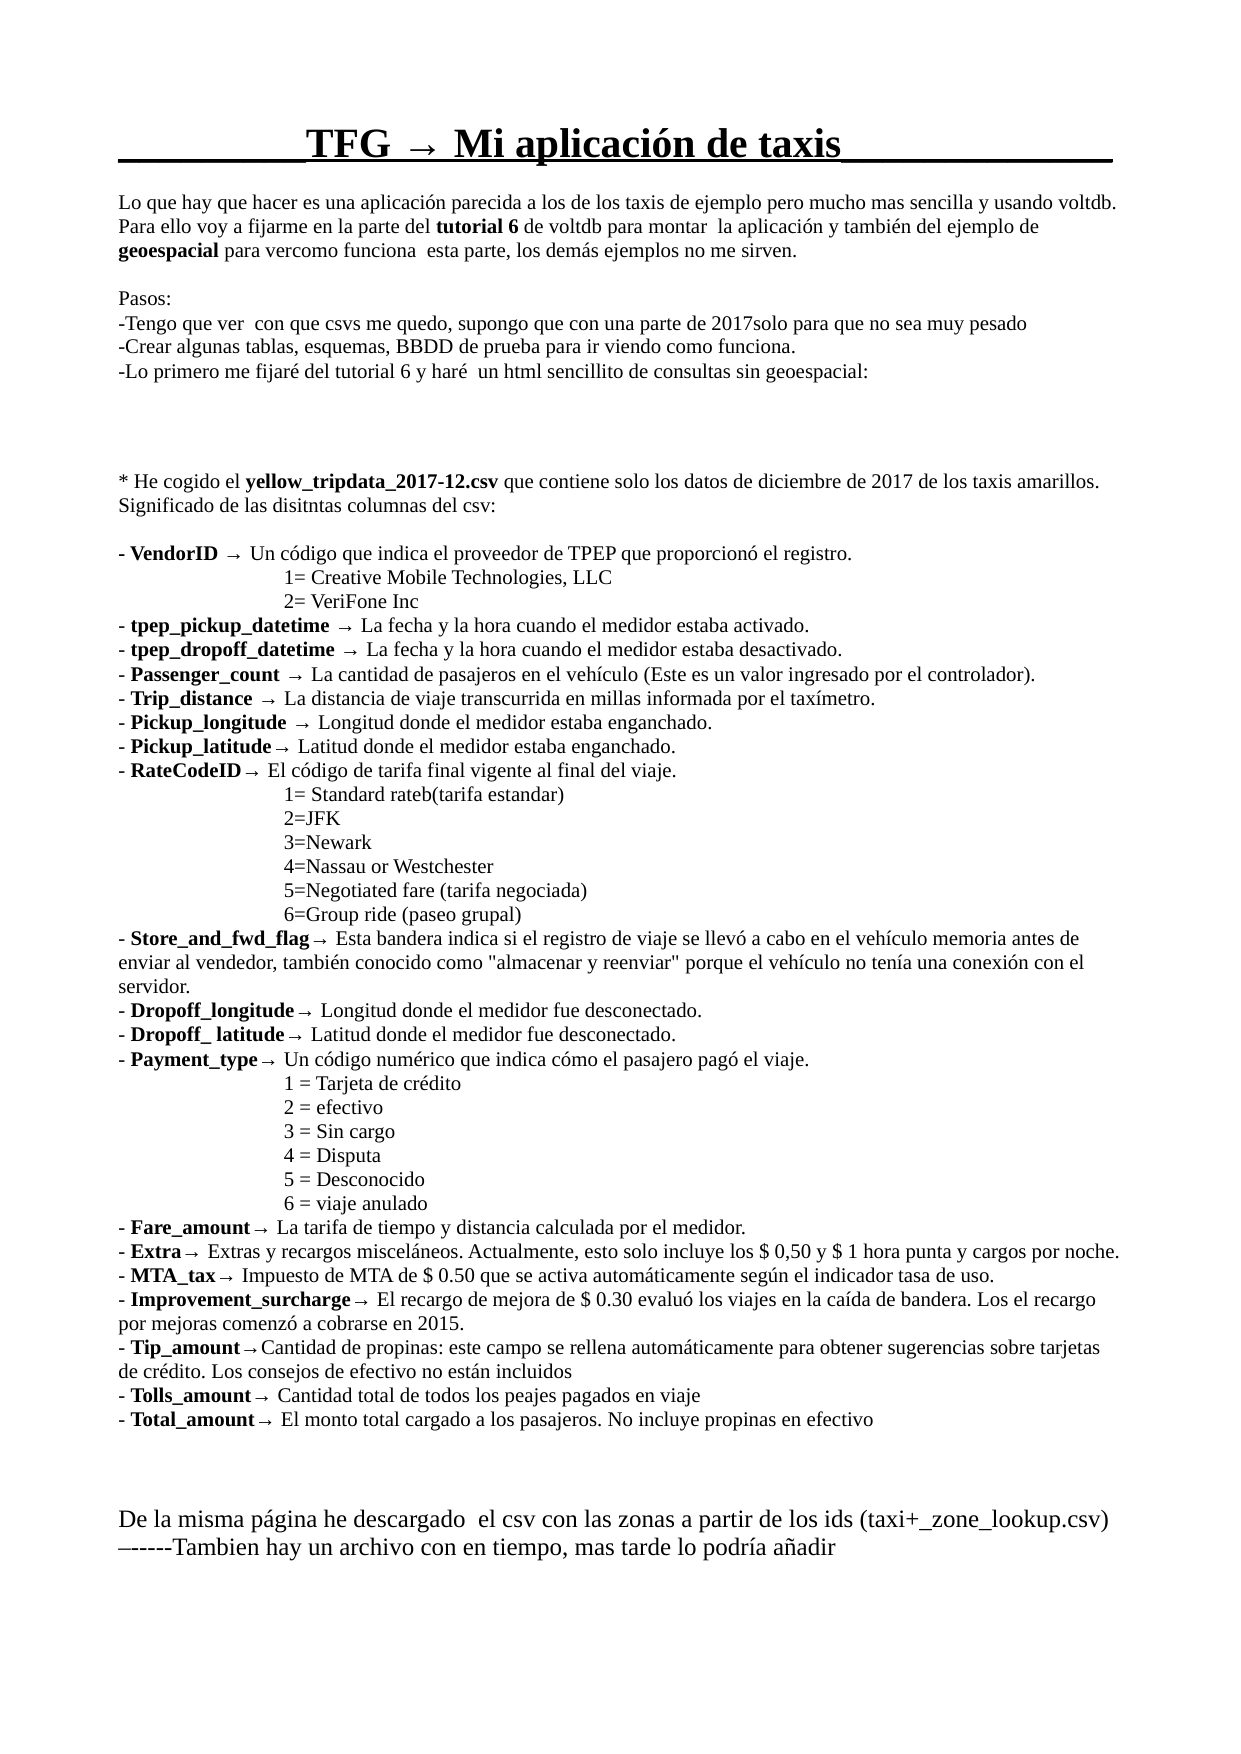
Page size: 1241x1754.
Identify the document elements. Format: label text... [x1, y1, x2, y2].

subtitle - tpep_dropoff_datetime → La fecha y la hora cuando el medidor estaba desactivado. [118, 637, 1122, 661]
subtitle - RateCodeID→ El código de tarifa final vigente al final del viaje. [118, 758, 1122, 782]
subtitle - MTA_tax→ Impuesto de MTA de $ 0.50 que se activa automáticamente según el indicador tasa de uso. [118, 1263, 1122, 1287]
subtitle - Fare_amount→ La tarifa de tiempo y distancia calculada por el medidor. [118, 1215, 1122, 1239]
subtitle 3=Newark [283, 830, 1122, 854]
subtitle - Payment_type→ Un código numérico que indica cómo el pasajero pagó el viaje. [118, 1046, 1122, 1071]
subtitle 6=Group ride (paseo grupal) [283, 902, 1122, 926]
subtitle - Total_amount→ El monto total cargado a los pasajeros. No incluye propinas en efectivo [118, 1407, 1122, 1431]
subtitle - Pickup_longitude → Longitud donde el medidor estaba enganchado. [118, 709, 1122, 734]
subtitle -Crear algunas tablas, esquemas, BBDD de prueba para ir viendo como funciona. [118, 334, 1122, 358]
subtitle 1= Standard rateb(tarifa estandar) [283, 782, 1122, 806]
subtitle -Lo primero me fijaré del tutorial 6 y haré un html sencillito de consultas sin geoespacial: [118, 358, 1122, 383]
subtitle 1= Creative Mobile Technologies, LLC [283, 565, 1122, 589]
subtitle - Tip_amount→Cantidad de propinas: este campo se rellena automáticamente para obtener sugerencias sobre tarjetas de crédito. Los consejos de efectivo no están incluidos [118, 1335, 1122, 1383]
subtitle 2=JFK [283, 806, 1122, 830]
subtitle - Improvement_surcharge→ El recargo de mejora de $ 0.30 evaluó los viajes en la caída de bandera. Los el recargo por mejoras comenzó a cobrarse en 2015. [118, 1287, 1122, 1335]
subtitle 2= VeriFone Inc [283, 589, 1122, 613]
subtitle - VendorID → Un código que indica el proveedor de TPEP que proporcionó el registro. [118, 541, 1122, 565]
subtitle - Pickup_latitude→ Latitud donde el medidor estaba enganchado. [118, 734, 1122, 758]
subtitle - Dropoff_ latitude→ Latitud donde el medidor fue desconectado. [118, 1022, 1122, 1046]
subtitle Para ello voy a fijarme en la parte del tutorial 6 de voltdb para montar la aplicación y también del ejemplo de geoespacial para vercomo funciona esta parte, los demás ejemplos no me sirven. [118, 214, 1122, 262]
subtitle De la misma página he descargado el csv con las zonas a partir de los ids (taxi+_zone_lookup.csv) [118, 1504, 1122, 1532]
subtitle Lo que hay que hacer es una aplicación parecida a los de los taxis de ejemplo pero mucho mas sencilla y usando voltdb. [118, 190, 1122, 214]
subtitle Significado de las disitntas columnas del csv: [118, 493, 1122, 517]
subtitle - Extra→ Extras y recargos misceláneos. Actualmente, esto solo incluye los $ 0,50 y $ 1 hora punta y cargos por noche. [118, 1239, 1122, 1263]
subtitle - tpep_pickup_datetime → La fecha y la hora cuando el medidor estaba activado. [118, 613, 1122, 637]
subtitle –-----Tambien hay un archivo con en tiempo, mas tarde lo podría añadir [118, 1532, 1122, 1561]
subtitle - Passenger_count → La cantidad de pasajeros en el vehículo (Este es un valor ingresado por el controlador). [118, 661, 1122, 686]
subtitle - Store_and_fwd_flag→ Esta bandera indica si el registro de viaje se llevó a cabo en el vehículo memoria antes de enviar al vendedor, también conocido como "almacenar y reenviar" porque el vehículo no tenía una conexión con el servidor. [118, 926, 1122, 998]
subtitle - Dropoff_longitude→ Longitud donde el medidor fue desconectado. [118, 998, 1122, 1022]
subtitle -Tengo que ver con que csvs me quedo, supongo que con una parte de 2017solo para que no sea muy pesado [118, 310, 1122, 334]
subtitle 4=Nassau or Westchester [283, 854, 1122, 878]
subtitle Pasos: [118, 286, 1122, 310]
subtitle 1 = Tarjeta de crédito 2 = efectivo 3 = Sin cargo 4 = Disputa 5 = Desconocido 6 = viaje anulado [283, 1071, 1122, 1215]
subtitle - Trip_distance → La distancia de viaje transcurrida en millas informada por el taxímetro. [118, 686, 1122, 709]
subtitle * He cogido el yellow_tripdata_2017-12.csv que contiene solo los datos de diciembre de 2017 de los taxis amarillos. [118, 469, 1122, 493]
subtitle 5=Negotiated fare (tarifa negociada) [283, 878, 1122, 902]
subtitle _________TFG → Mi aplicación de taxis_____________ [118, 118, 1122, 166]
subtitle - Tolls_amount→ Cantidad total de todos los peajes pagados en viaje [118, 1383, 1122, 1407]
